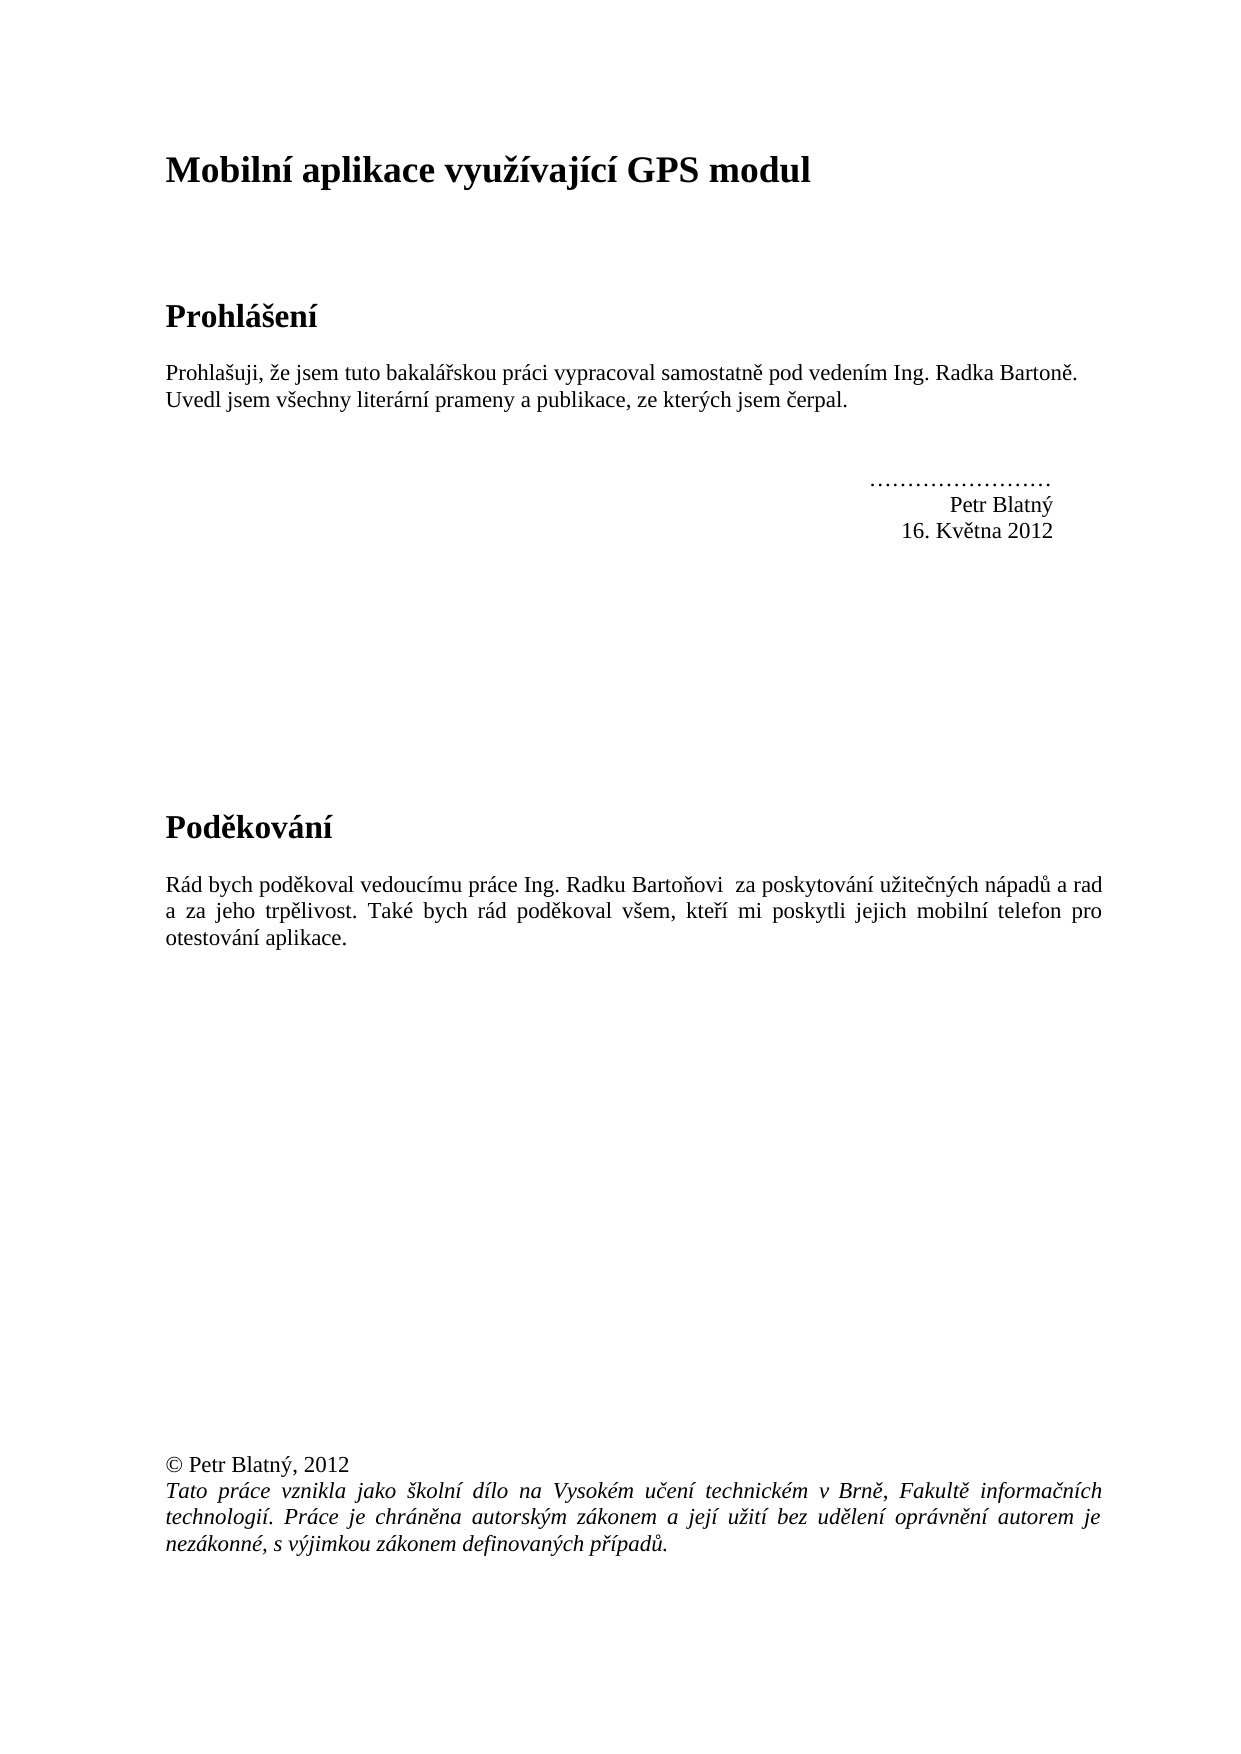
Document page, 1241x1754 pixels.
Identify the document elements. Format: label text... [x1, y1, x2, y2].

text Petr Blatný [165, 491, 1053, 518]
text Rád bych poděkoval vedoucímu práce Ing. Radku Bartoňovi za poskytování užitečných nápadů a rad a za jeho trpělivost. Také bych rád poděkoval všem, kteří mi poskytli jejich mobilní telefon pro otestování aplikace. [165, 871, 1104, 950]
text 16. Května 2012 [165, 518, 1053, 544]
text Tato práce vznikla jako školní dílo na Vysokém učení technickém v Brně, Fakultě informačních technologií. Práce je chráněna autorským zákonem a její užití bez udělení oprávnění autorem je nezákonné, s výjimkou zákonem definovaných případů. [165, 1477, 1104, 1556]
text Uvedl jsem všechny literární prameny a publikace, ze kterých jsem čerpal. [165, 386, 1104, 412]
text Prohlašuji, že jsem tuto bakalářskou práci vypracoval samostatně pod vedením Ing. Radka Bartoně. [165, 359, 1104, 386]
text Prohlášení [165, 296, 1104, 334]
text Mobilní aplikace využívající GPS modul [165, 148, 1104, 191]
text …………………… [165, 465, 1052, 491]
text © Petr Blatný, 2012 [165, 1451, 1104, 1477]
text Poděkování [165, 807, 1104, 846]
